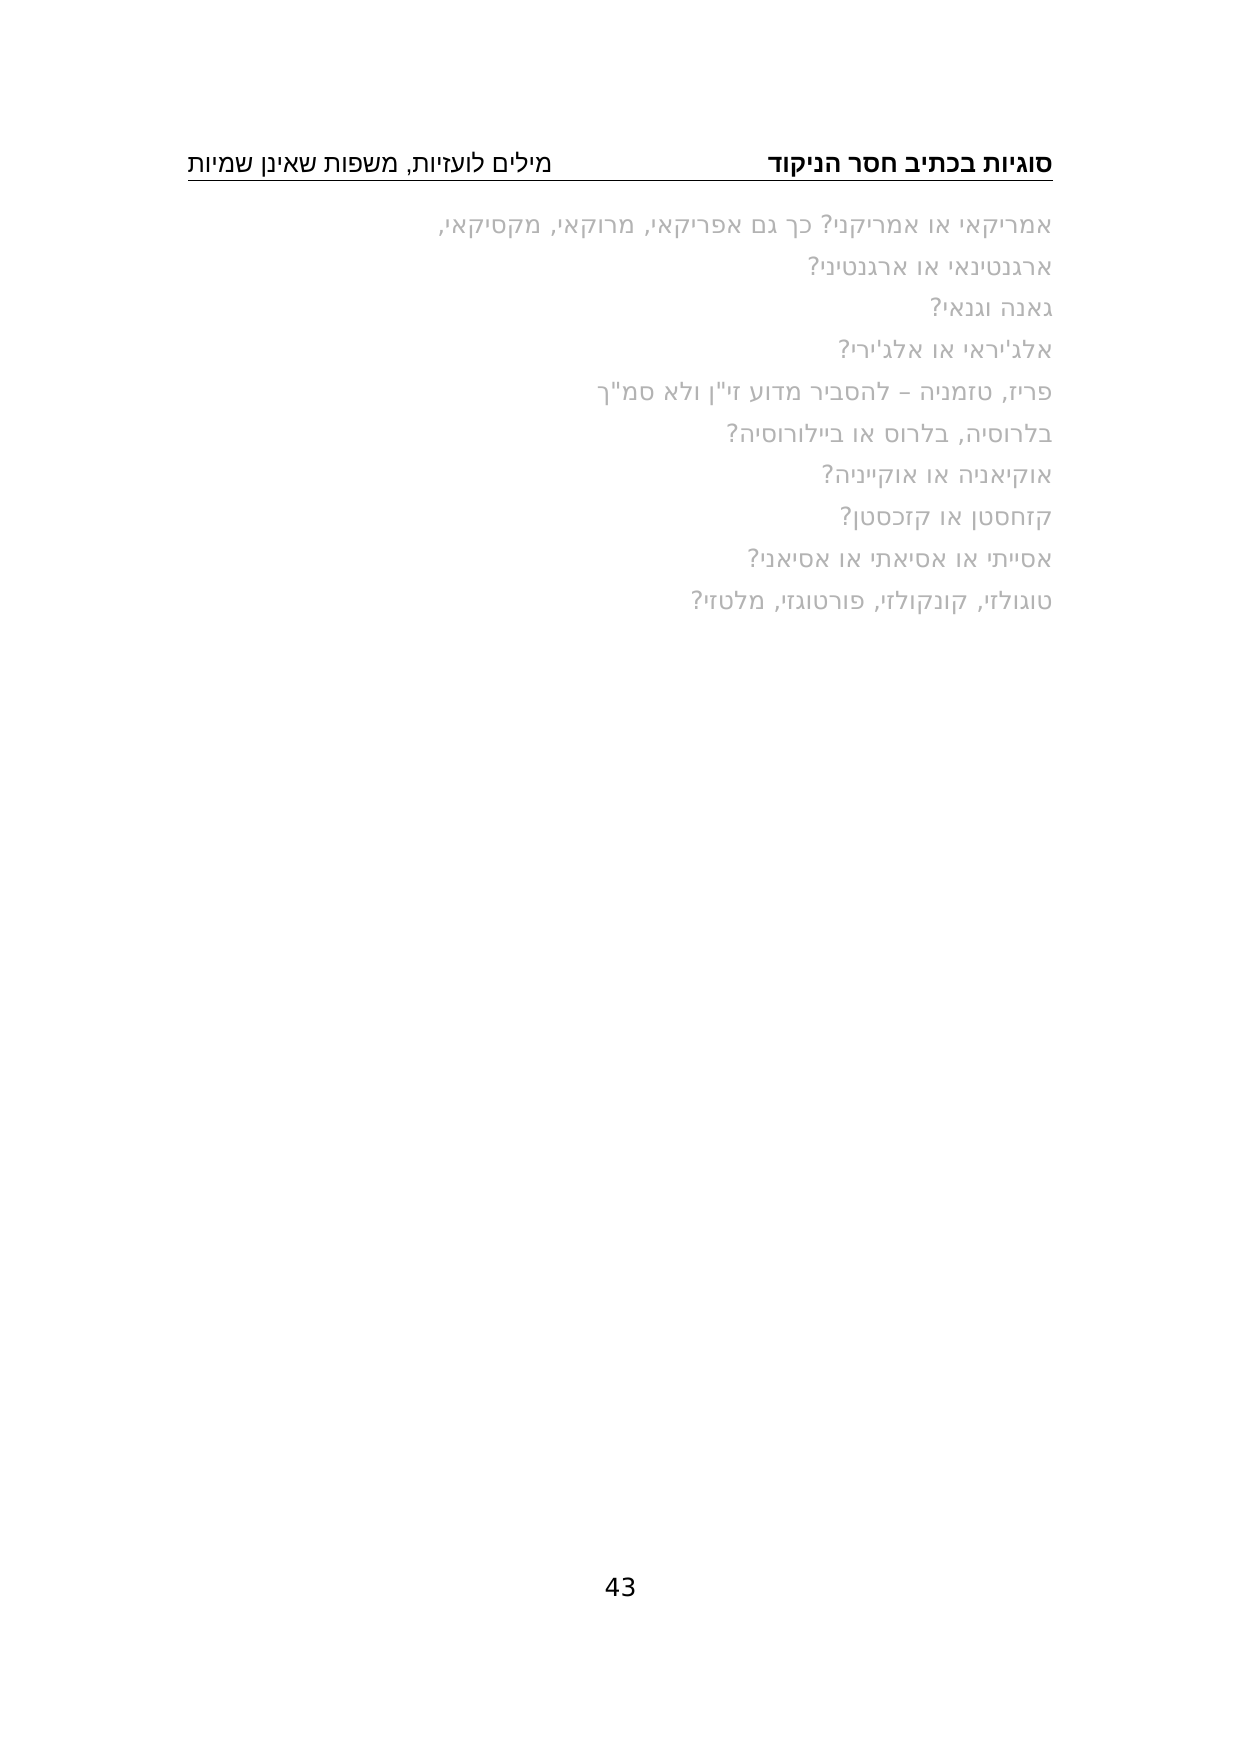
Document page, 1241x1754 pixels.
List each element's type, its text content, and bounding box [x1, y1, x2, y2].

text גאנה וגנאי? [187, 293, 1053, 323]
text אמריקאי או אמריקני? כך גם אפריקאי, מרוקאי, מקסיקאי, [187, 210, 1053, 239]
text פריז, טזמניה – להסביר מדוע זי"ן ולא סמ"ך [187, 377, 1053, 406]
text אוקיאניה או אוקייניה? [187, 461, 1053, 490]
text אסייתי או אסיאתי או אסיאני? [187, 544, 1053, 573]
text בלרוסיה, בלרוס או ביילורוסיה? [187, 419, 1053, 448]
text קזחסטן או קזכסטן? [187, 502, 1053, 532]
text ארגנטינאי או ארגנטיני? [187, 252, 1053, 281]
text טוגולזי, קונקולזי, פורטוגזי, מלטזי? [187, 586, 1053, 615]
text אלג'יראי או אלג'ירי? [187, 335, 1053, 364]
